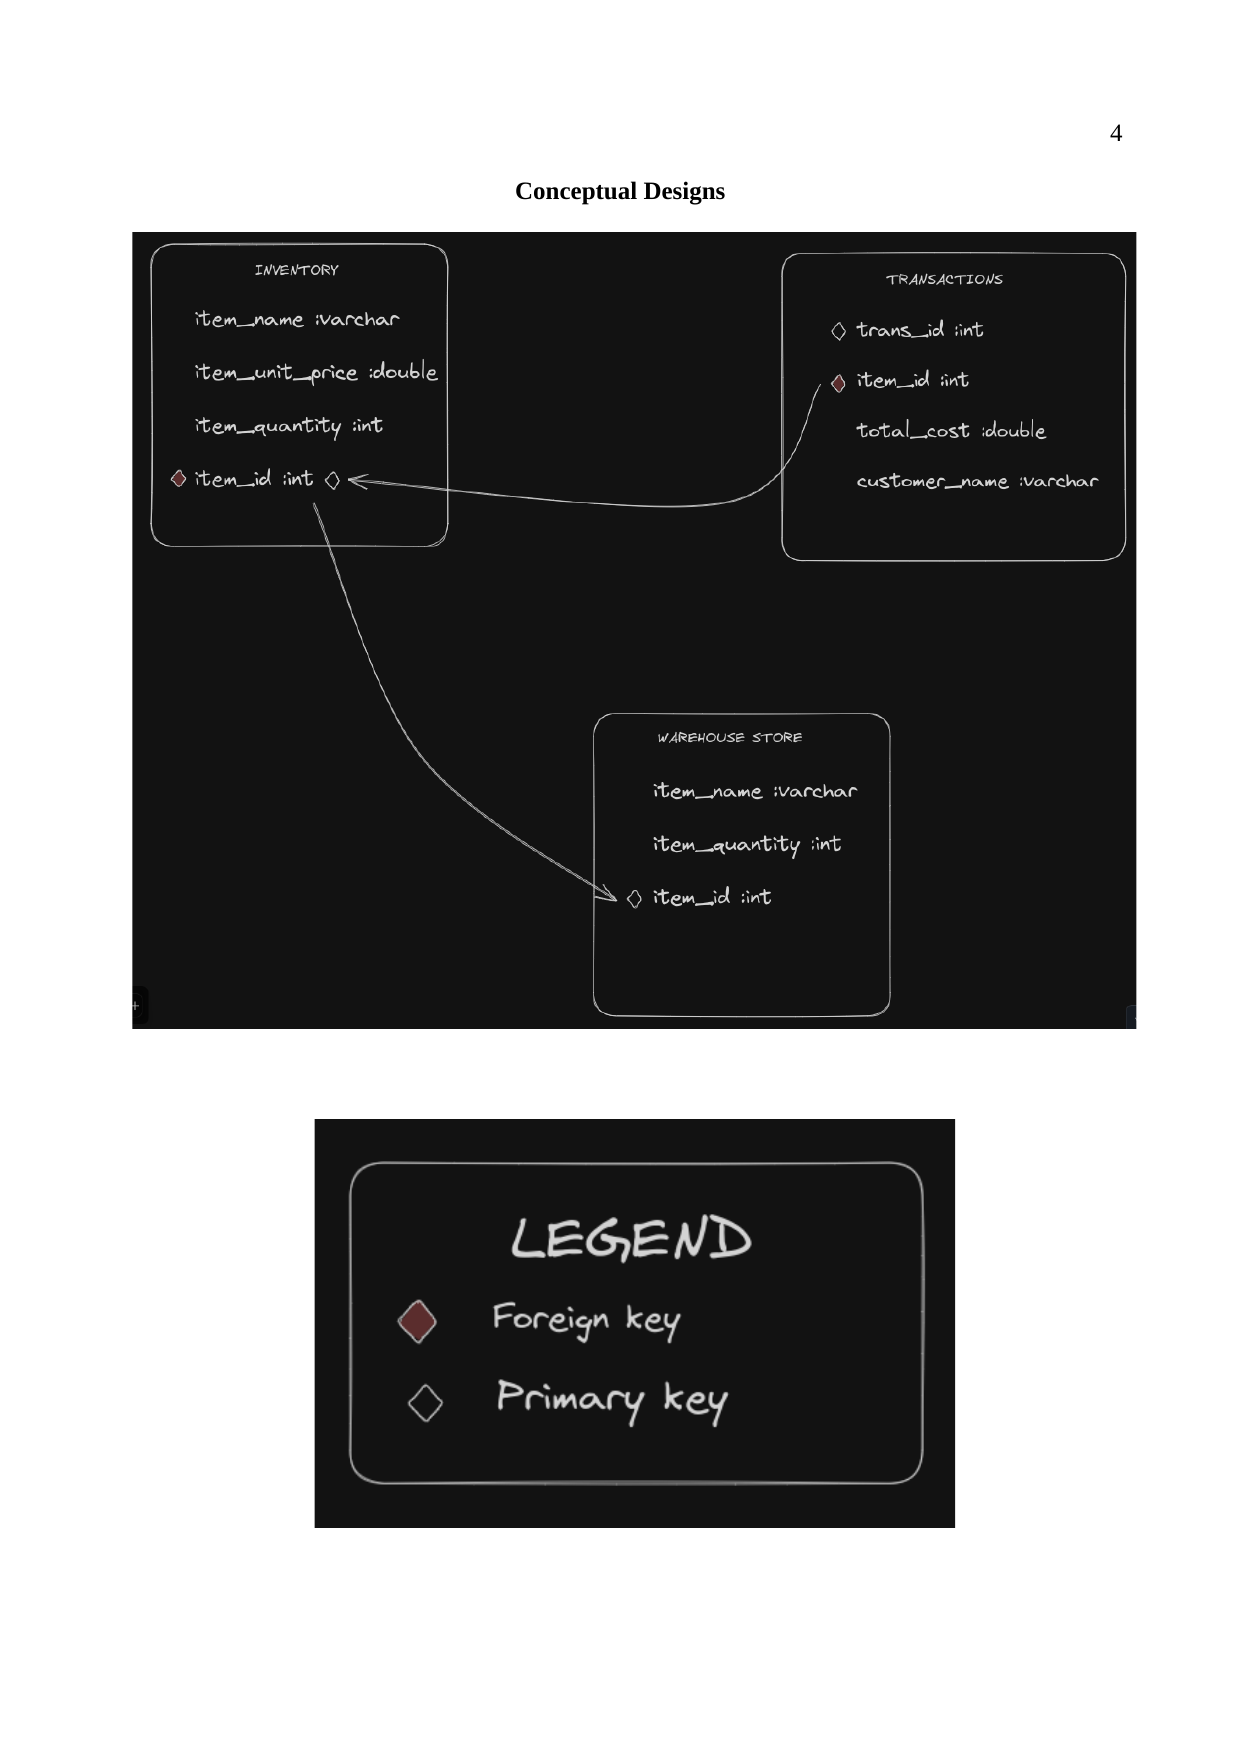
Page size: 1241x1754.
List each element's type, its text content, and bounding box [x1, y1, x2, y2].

picture [314, 1119, 956, 1528]
picture [132, 232, 1137, 1029]
text Conceptual Designs [118, 176, 1122, 205]
